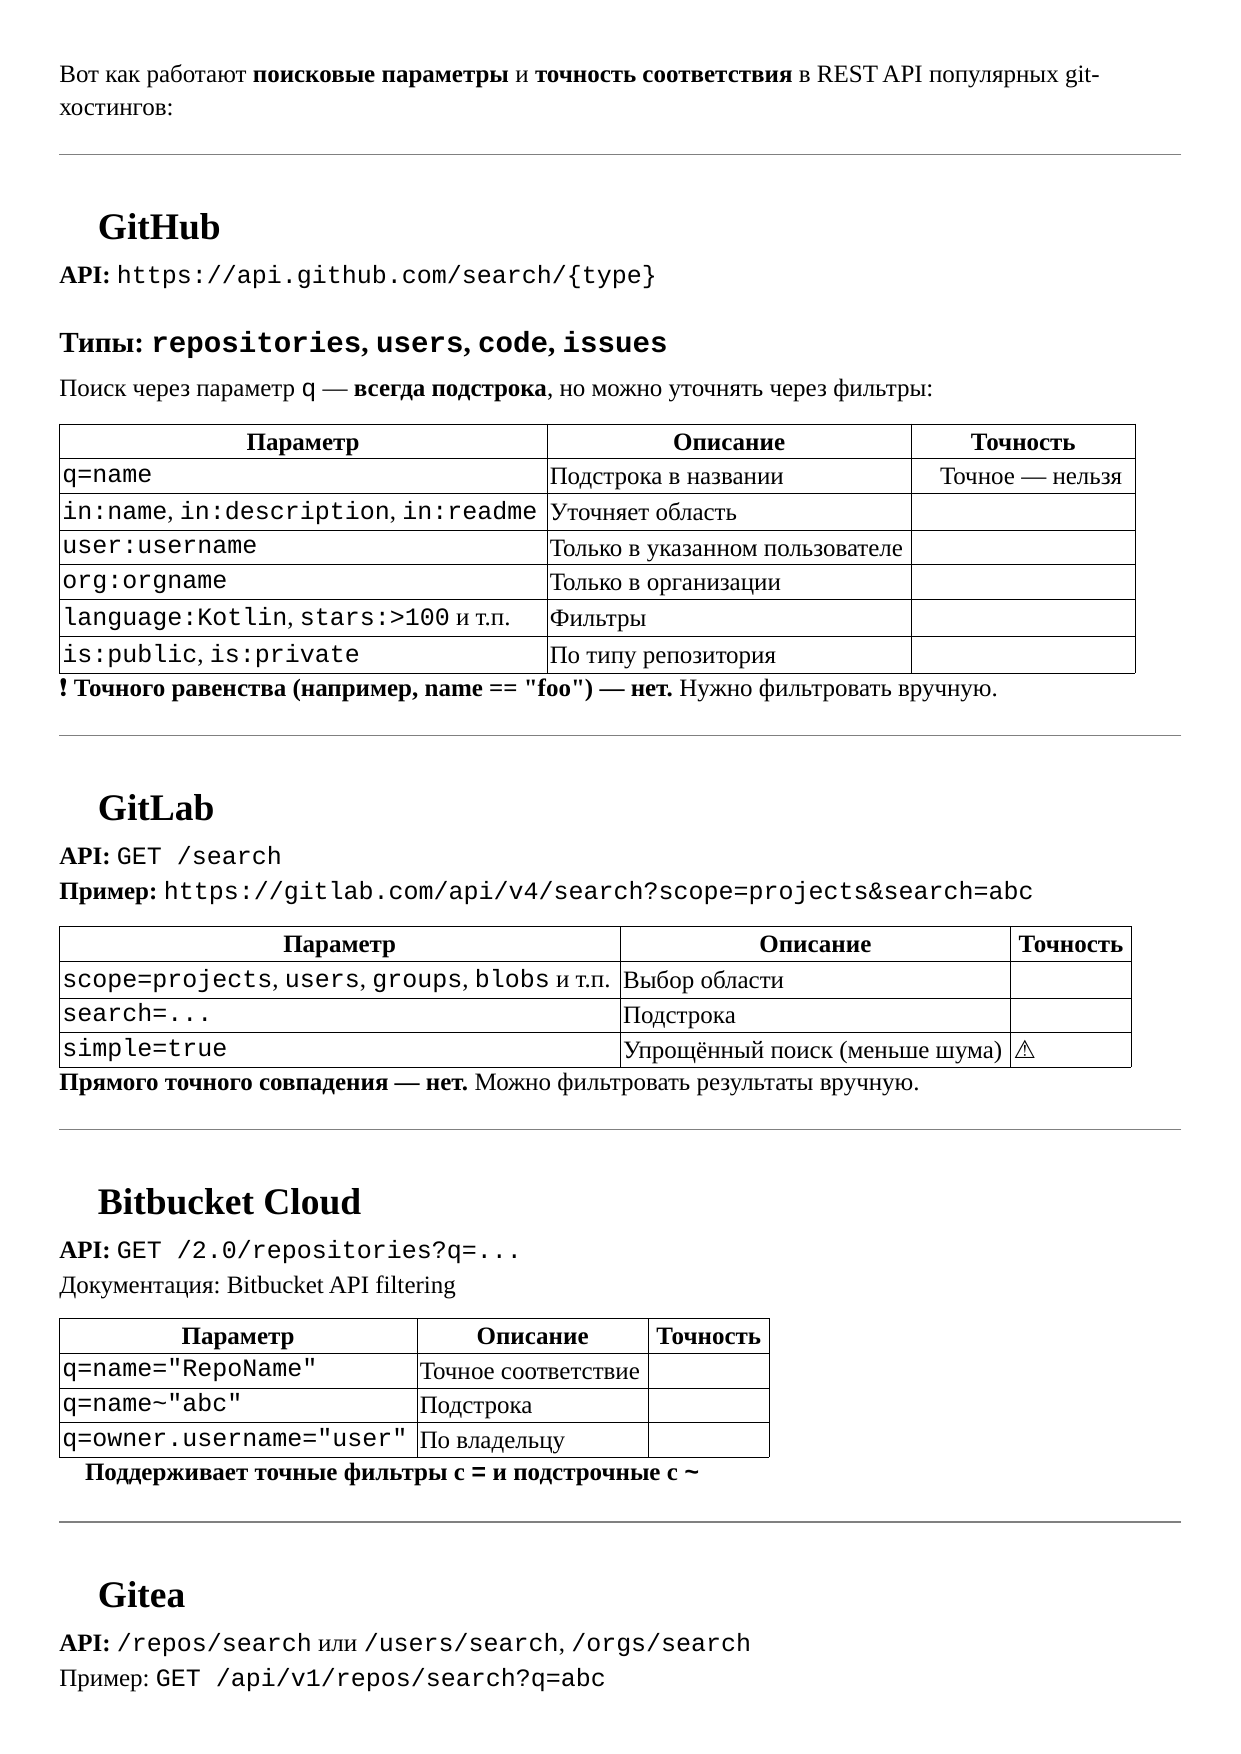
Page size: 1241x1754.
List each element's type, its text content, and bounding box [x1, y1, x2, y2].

table_cell ✅ [912, 531, 1135, 564]
table_header Параметр [60, 425, 547, 458]
table_cell q=name [60, 459, 547, 493]
table_cell q=owner.username="user" [60, 1423, 417, 1457]
text API: GET /2.0/repositories?q=... Документация: Bitbucket API filtering [59, 1235, 1181, 1299]
table_cell ❌ [1011, 999, 1131, 1032]
subtitle 🔹 Bitbucket Cloud [59, 1180, 1181, 1223]
table_header Описание [548, 425, 911, 458]
subtitle 🔹 Gitea [59, 1572, 1181, 1615]
text API: https://api.github.com/search/{type} [59, 260, 1181, 291]
table_cell scope=projects, users, groups, blobs и т.п. [60, 962, 620, 998]
table_header Точность [912, 425, 1135, 458]
table_cell Только в организации [548, 565, 911, 599]
text ✅ Поддерживает точные фильтры с = и подстрочные с ~ [59, 1457, 1181, 1488]
table_cell ✅ [1011, 962, 1131, 998]
table_cell ✅ [912, 565, 1135, 599]
table_cell Упрощённый поиск (меньше шума) [621, 1033, 1010, 1067]
text ❗ Точного равенства (например, name == "foo") — нет. Нужно фильтровать вручную. [59, 673, 1181, 701]
table_cell ✅ [649, 1389, 769, 1422]
table_cell Подстрока в названии [548, 459, 911, 493]
table_cell Точное соответствие [418, 1354, 648, 1387]
table_cell in:name, in:description, in:readme [60, 494, 547, 530]
subtitle 🔹 GitLab [59, 785, 1181, 828]
table_cell Уточняет область [548, 494, 911, 530]
table_cell ✅ [912, 494, 1135, 530]
table_cell ❌ Точное — нельзя [912, 459, 1135, 493]
table_cell ✅ [912, 637, 1135, 673]
table_cell Подстрока [418, 1389, 648, 1422]
text Вот как работают поисковые параметры и точность соответствия в REST API популярных git-хостингов: [59, 59, 1181, 121]
subtitle 🔹 GitHub [59, 205, 1181, 248]
table_cell Выбор области [621, 962, 1010, 998]
table_header Описание [621, 927, 1010, 961]
table_cell language:Kotlin, stars:>100 и т.п. [60, 600, 547, 636]
table_header Точность [1011, 927, 1131, 961]
table_cell ✅ [649, 1423, 769, 1457]
table_cell Только в указанном пользователе [548, 531, 911, 564]
table_cell search=... [60, 999, 620, 1032]
text Поиск через параметр q — всегда подстрока, но можно уточнять через фильтры: [59, 373, 1181, 404]
table_cell Подстрока [621, 999, 1010, 1032]
table_cell simple=true [60, 1033, 620, 1067]
subtitle Типы: repositories, users, code, issues [59, 325, 1181, 361]
text API: /repos/search или /users/search, /orgs/search Пример: GET /api/v1/repos/search?q=abc [59, 1628, 1181, 1694]
table_header Параметр [60, 1319, 417, 1353]
table_cell user:username [60, 531, 547, 564]
table_cell По владельцу [418, 1423, 648, 1457]
text API: GET /search Пример: https://gitlab.com/api/v4/search?scope=projects&search=abc [59, 841, 1181, 907]
table_cell Фильтры [548, 600, 911, 636]
table_header Описание [418, 1319, 648, 1353]
table_header Точность [649, 1319, 769, 1353]
table_cell По типу репозитория [548, 637, 911, 673]
table_cell q=name~"abc" [60, 1389, 417, 1422]
table_cell org:orgname [60, 565, 547, 599]
text Прямого точного совпадения — нет. Можно фильтровать результаты вручную. [59, 1067, 1181, 1096]
table_cell ✅ [649, 1354, 769, 1387]
table_cell ⚠️ [1011, 1033, 1131, 1067]
table_cell q=name="RepoName" [60, 1354, 417, 1387]
table_cell is:public, is:private [60, 637, 547, 673]
table_cell ✅ [912, 600, 1135, 636]
table_header Параметр [60, 927, 620, 961]
